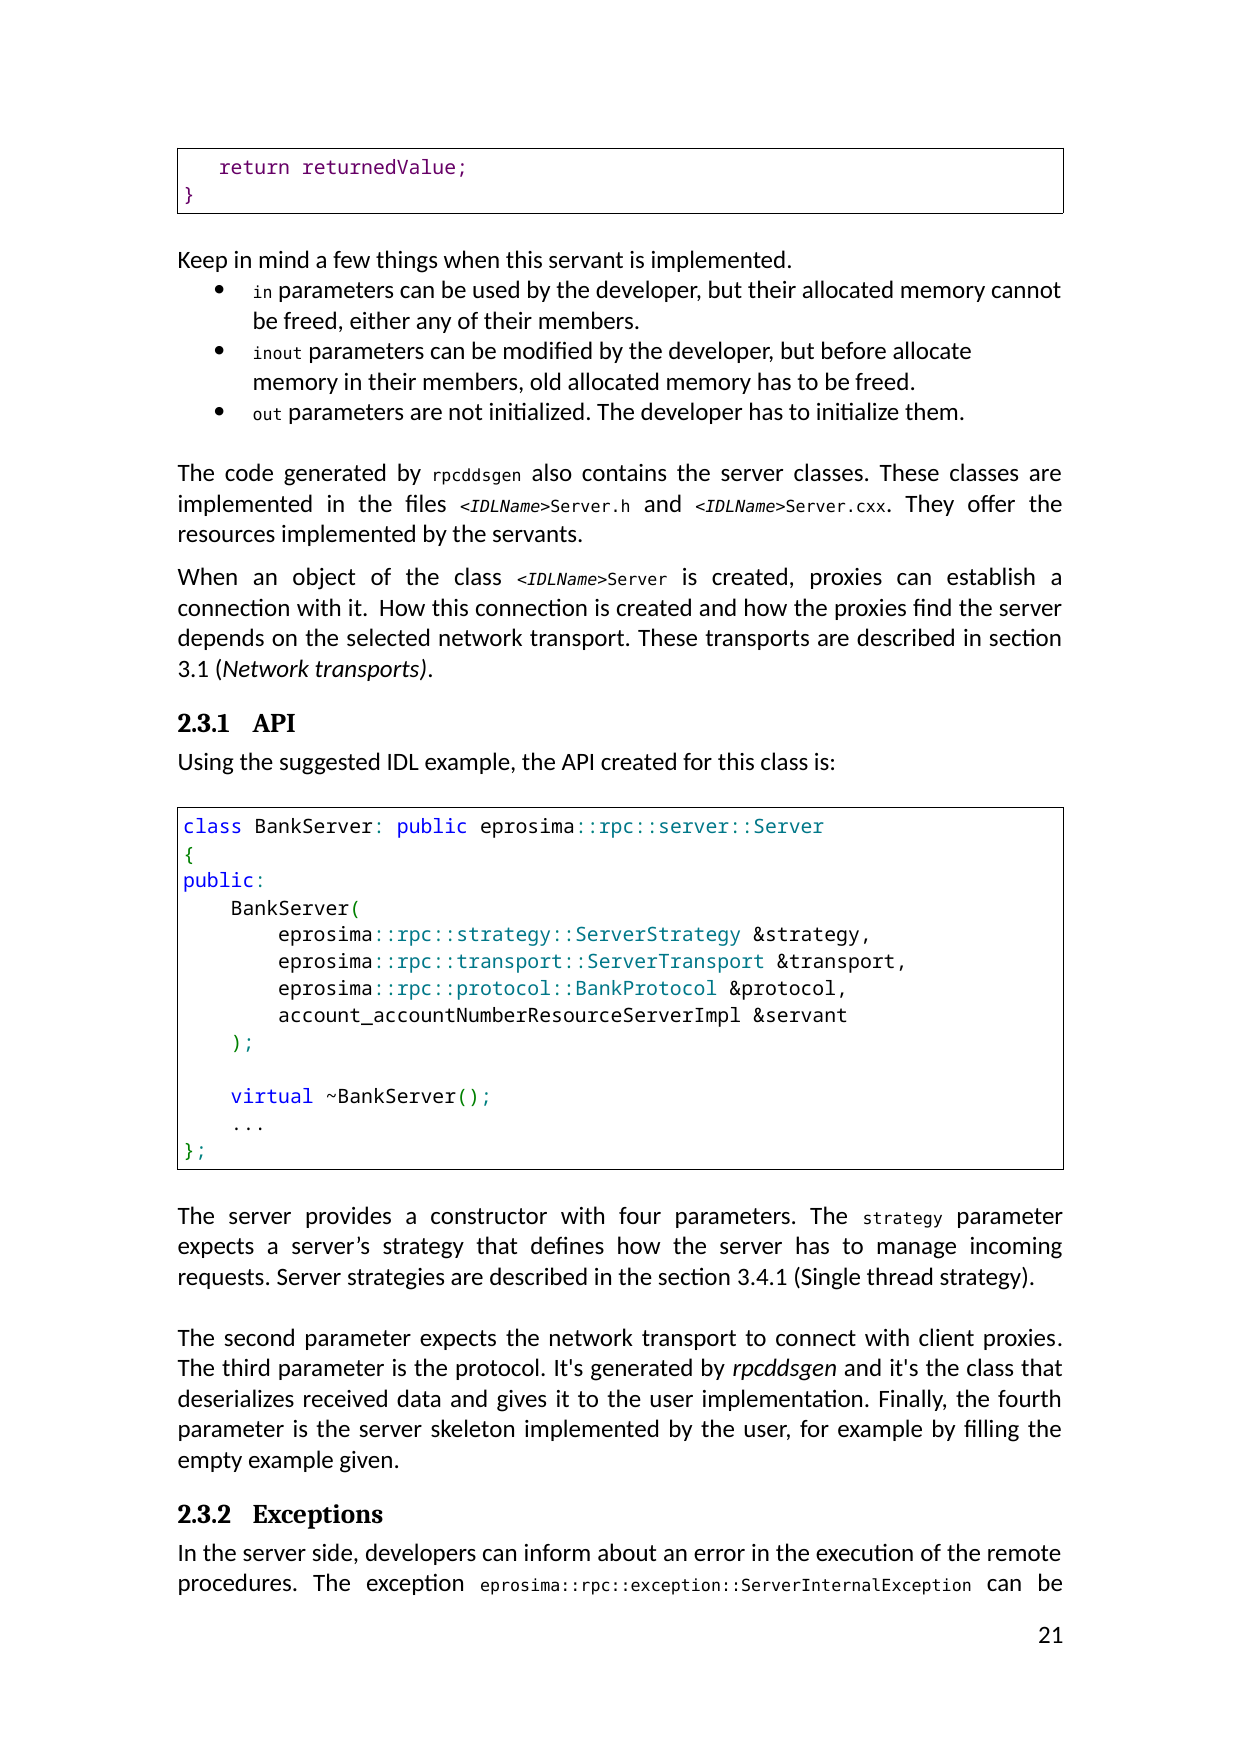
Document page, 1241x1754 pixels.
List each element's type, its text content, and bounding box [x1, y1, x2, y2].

text The server provides a constructor with four parameters. The strategy parameter expects a server’s strategy that defines how the server has to manage incoming requests. Server strategies are described in the section 3.4.1 (Single thread strategy). [177, 1200, 1063, 1291]
table_header class BankServer: public eprosima::rpc::server::Server { public: BankServer( eprosima::rpc::strategy::ServerStrategy &strategy, eprosima::rpc::transport::ServerTransport &transport, eprosima::rpc::protocol::BankProtocol &protocol, account_accountNumberResourceServerImpl &servant ); virtual ~BankServer(); ... }; [178, 808, 1063, 1169]
text In the server side, developers can inform about an error in the execution of the remote procedures. The exception eprosima::rpc::exception::ServerInternalException can be [177, 1537, 1063, 1598]
list inout parameters can be modified by the developer, but before allocate memory in their members, old allocated memory has to be freed. [215, 335, 1063, 396]
table_header return returnedValue; } [178, 149, 1063, 213]
list in parameters can be used by the developer, but their allocated memory cannot be freed, either any of their members. [215, 274, 1063, 335]
text The code generated by rpcddsgen also contains the server classes. These classes are implemented in the files <IDLName>Server.h and <IDLName>Server.cxx. They offer the resources implemented by the servants. [177, 457, 1063, 549]
text The second parameter expects the network transport to connect with client proxies. The third parameter is the protocol. It's generated by rpcddsgen and it's the class that deserializes received data and gives it to the user implementation. Finally, the fourth parameter is the server skeleton implemented by the user, for example by filling the empty example given. [177, 1322, 1063, 1474]
subtitle Exceptions [177, 1499, 1063, 1531]
text Keep in mind a few things when this servant is implemented. [177, 244, 1063, 274]
list out parameters are not initialized. The developer has to initialize them. [215, 396, 1063, 427]
text Using the suggested IDL example, the API created for this class is: [177, 746, 1063, 776]
text When an object of the class <IDLName>Server is created, proxies can establish a connection with it. How this connection is created and how the proxies find the server depends on the selected network transport. These transports are described in section 3.1 (Network transports). [177, 561, 1063, 683]
subtitle API [177, 708, 1063, 740]
